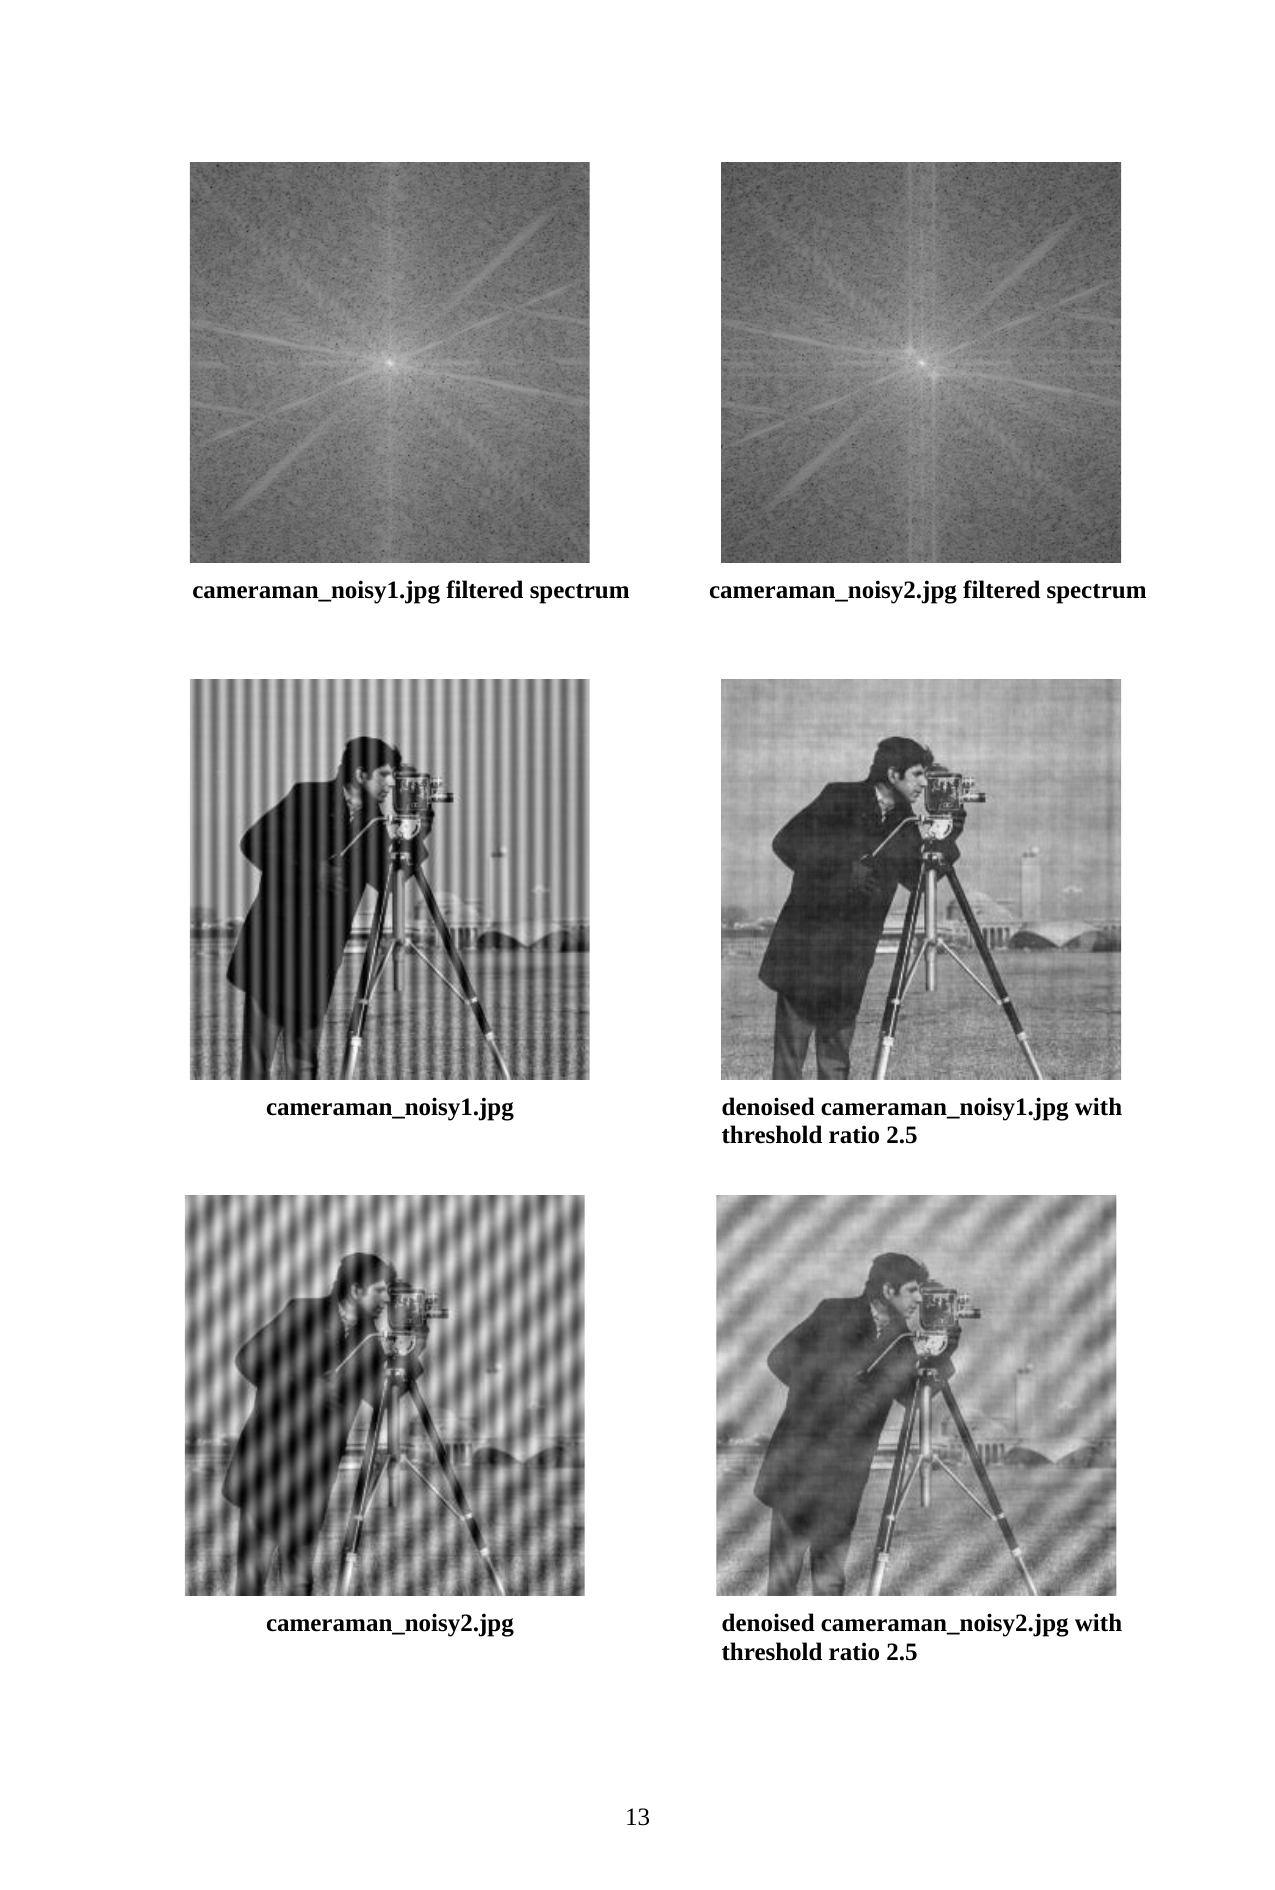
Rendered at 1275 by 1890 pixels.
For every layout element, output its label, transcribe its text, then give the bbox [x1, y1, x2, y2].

picture [721, 162, 1122, 563]
text cameraman_noisy1.jpg denoised cameraman_noisy1.jpg with threshold ratio 2.5 [118, 1063, 1157, 1149]
picture [184, 1195, 585, 1596]
picture [716, 1195, 1117, 1596]
text cameraman_noisy2.jpg denoised cameraman_noisy2.jpg with threshold ratio 2.5 [118, 1608, 1157, 1665]
picture [189, 679, 590, 1080]
picture [721, 679, 1122, 1080]
picture [189, 162, 590, 563]
text cameraman_noisy1.jpg filtered spectrum cameraman_noisy2.jpg filtered spectrum [118, 547, 1157, 604]
